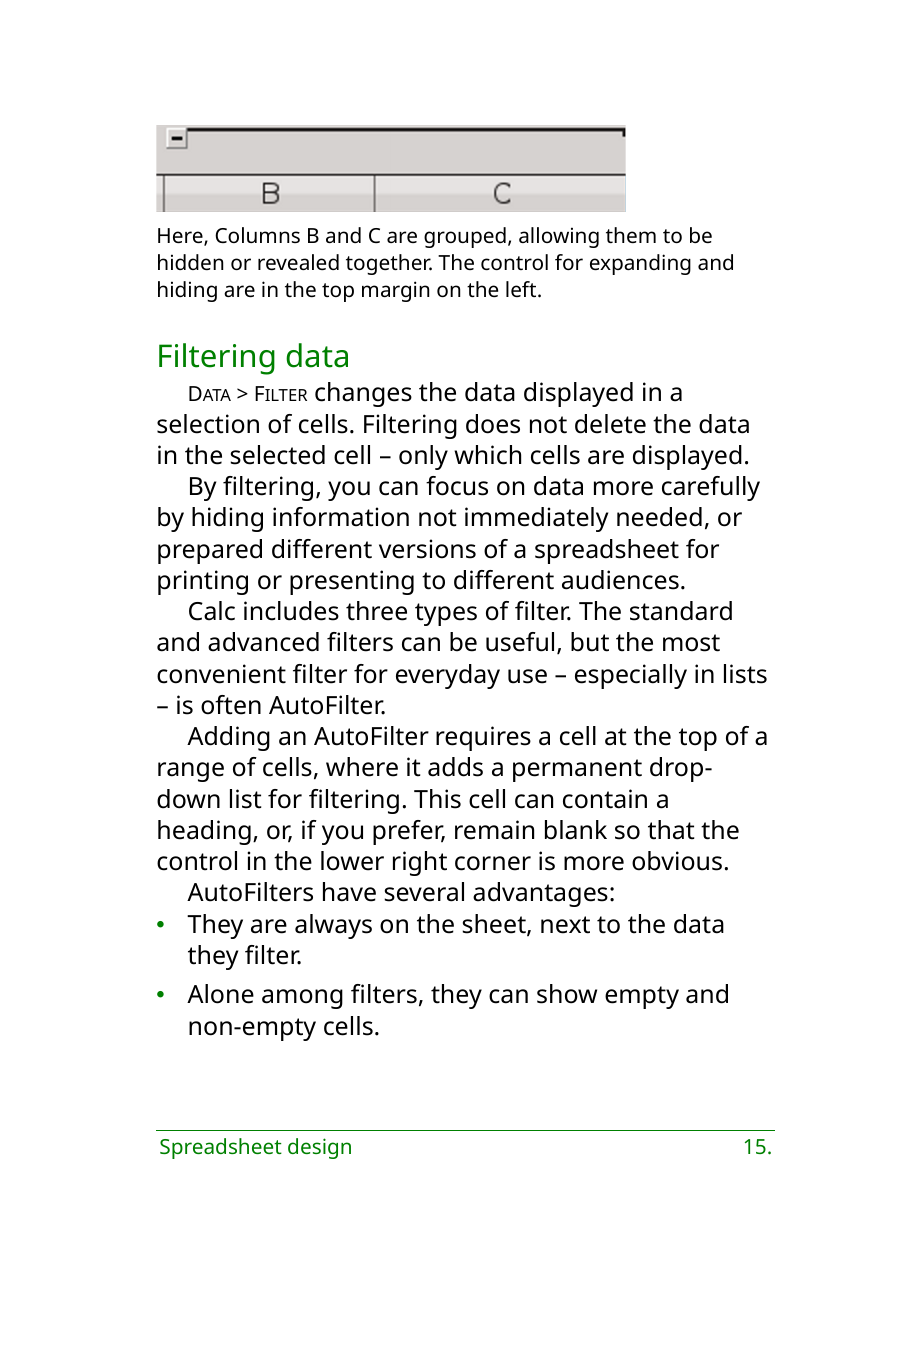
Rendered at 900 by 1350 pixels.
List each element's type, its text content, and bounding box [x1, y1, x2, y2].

text Adding an AutoFilter requires a cell at the top of a range of cells, where it adds a permanent drop-down list for filtering. This cell can contain a heading, or, if you prefer, remain blank so that the control in the lower right corner is more obvious. [156, 721, 775, 877]
list They are always on the sheet, next to the data they filter. [156, 908, 775, 971]
text Calc includes three types of filter. The standard and advanced filters can be useful, but the most convenient filter for everyday use – especially in lists – is often AutoFilter. [156, 596, 775, 721]
text AutoFilters have several advantages: [156, 877, 775, 908]
picture [156, 125, 626, 212]
subtitle Filtering data [156, 334, 775, 377]
table_header [156, 125, 775, 214]
text Data > Filter changes the data displayed in a selection of cells. Filtering does not delete the data in the selected cell – only which cells are displayed. [156, 377, 775, 471]
list Alone among filters, they can show empty and non-empty cells. [156, 979, 775, 1041]
text By filtering, you can focus on data more carefully by hiding information not immediately needed, or prepared different versions of a spreadsheet for printing or presenting to different audiences. [156, 471, 775, 596]
table_cell Here, Columns B and C are grouped, allowing them to be hidden or revealed together. The control for expanding and hiding are in the top margin on the left. [156, 214, 775, 303]
